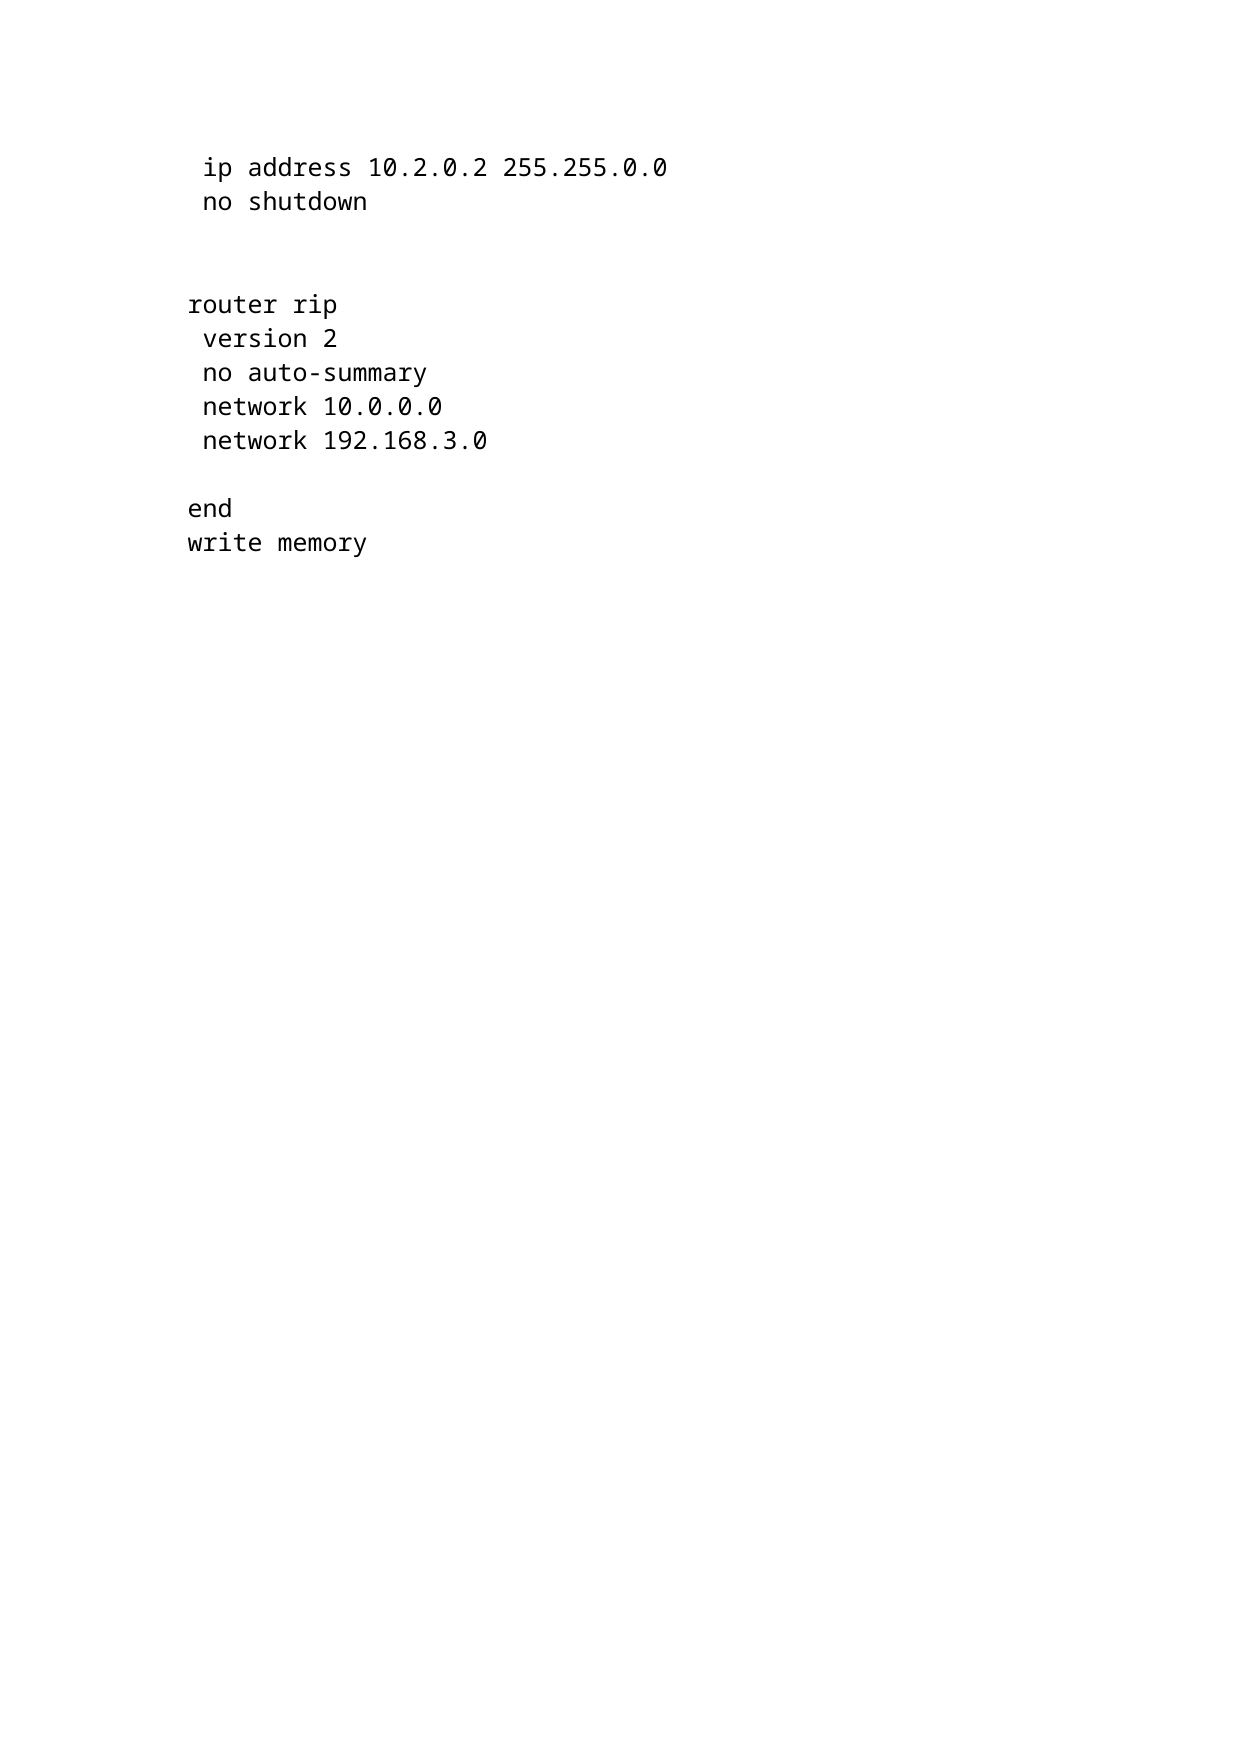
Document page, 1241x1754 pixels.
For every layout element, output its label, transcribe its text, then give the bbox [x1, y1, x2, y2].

text ip address 10.2.0.2 255.255.0.0 no shutdown [187, 150, 1053, 252]
text router rip version 2 no auto-summary network 10.0.0.0 network 192.168.3.0 end write memory [187, 286, 1053, 559]
